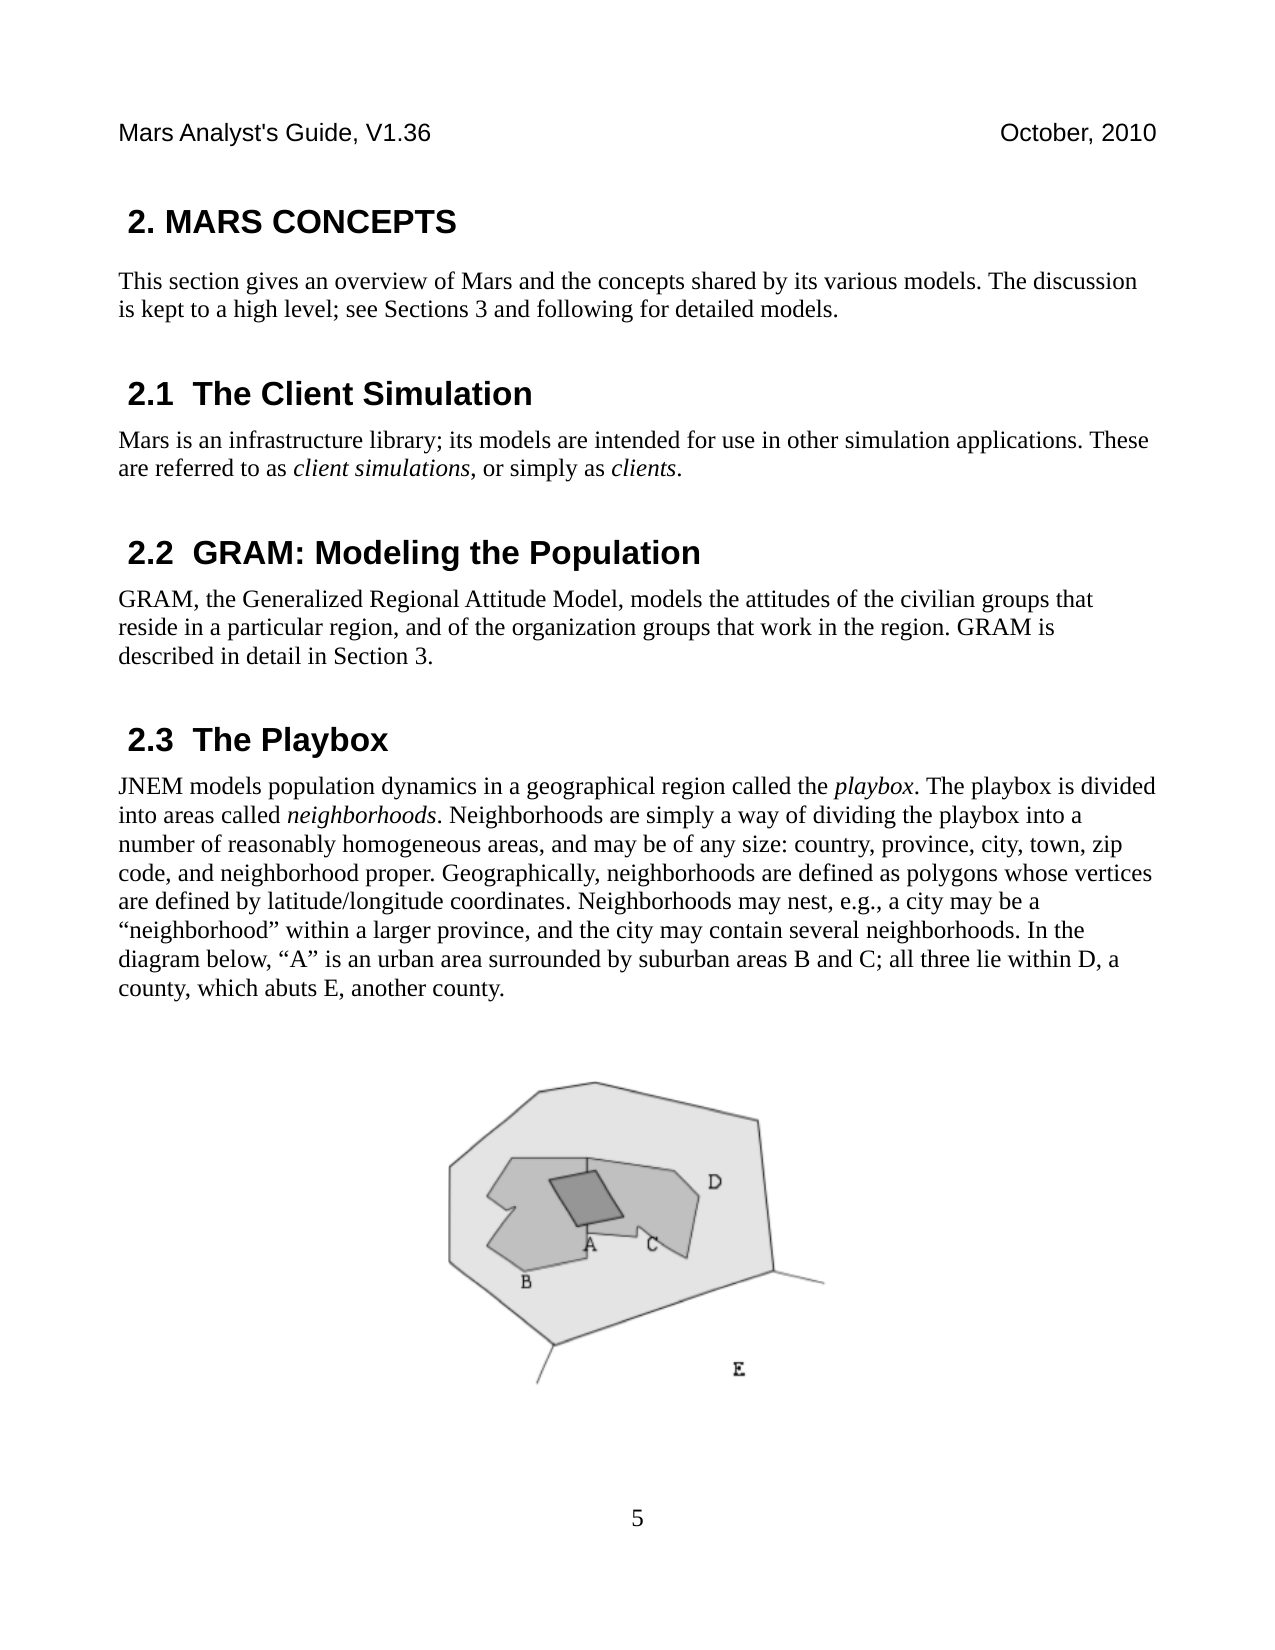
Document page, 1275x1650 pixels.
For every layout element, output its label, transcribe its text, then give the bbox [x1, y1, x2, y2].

text GRAM, the Generalized Regional Attitude Model, models the attitudes of the civilian groups that reside in a particular region, and of the organization groups that work in the region. GRAM is described in detail in Section 3. [118, 584, 1157, 670]
text JNEM models population dynamics in a geographical region called the playbox. The playbox is divided into areas called neighborhoods. Neighborhoods are simply a way of dividing the playbox into a number of reasonably homogeneous areas, and may be of any size: country, province, city, town, zip code, and neighborhood proper. Geographically, neighborhoods are defined as polygons whose vertices are defined by latitude/longitude coordinates. Neighborhoods may nest, e.g., a city may be a “neighborhood” within a larger province, and the city may contain several neighborhoods. In the diagram below, “A” is an urban area surrounded by suburban areas B and C; all three lie within D, a county, which abuts E, another county. [118, 771, 1157, 1001]
text This section gives an overview of Mars and the concepts shared by its various models. The discussion is kept to a high level; see Sections 3 and following for detailed models. [118, 266, 1157, 323]
subtitle Mars Concepts [118, 202, 1157, 240]
text Mars is an infrastructure library; its models are intended for use in other simulation applications. These are referred to as client simulations, or simply as clients. [118, 425, 1157, 482]
subtitle GRAM: Modeling the Population [118, 533, 1157, 571]
picture [448, 1081, 827, 1386]
subtitle The Client Simulation [118, 374, 1157, 412]
subtitle The Playbox [118, 721, 1157, 759]
